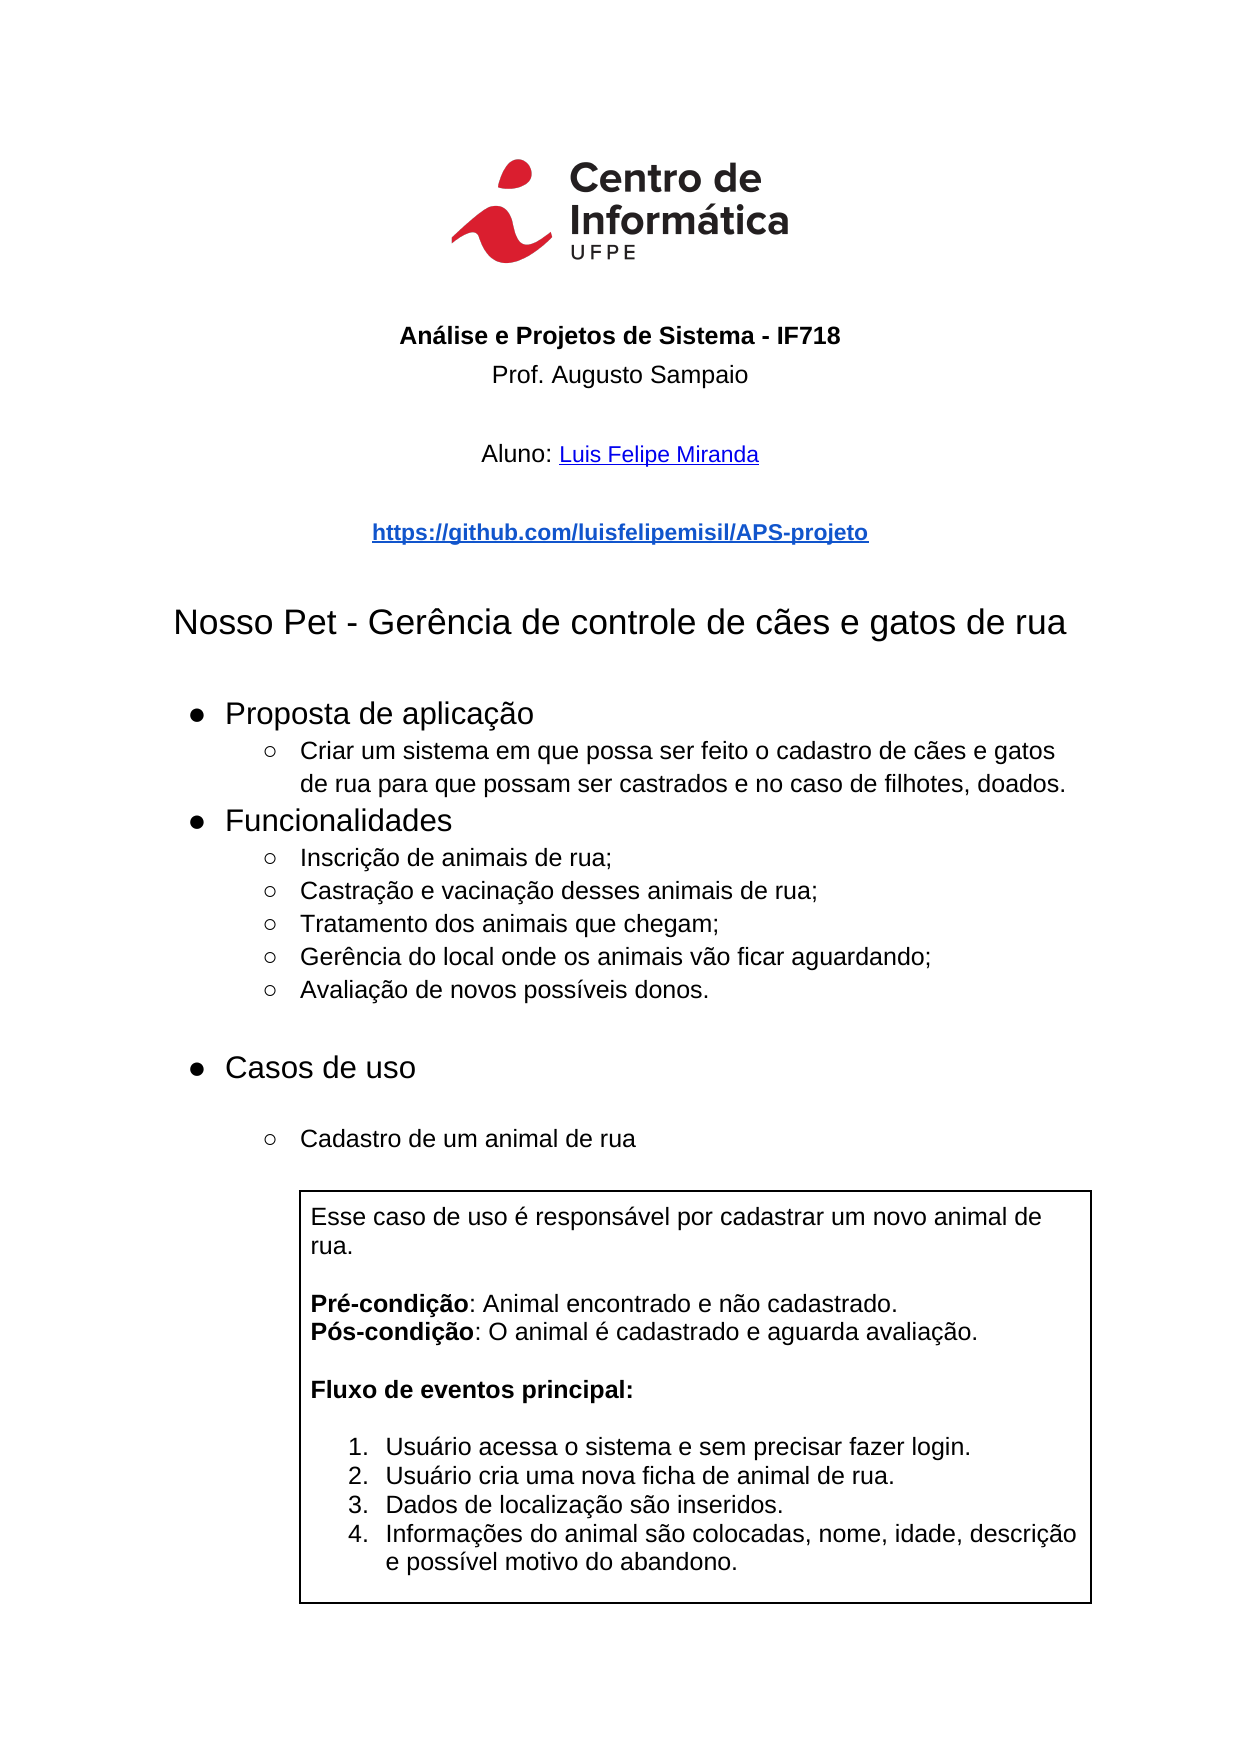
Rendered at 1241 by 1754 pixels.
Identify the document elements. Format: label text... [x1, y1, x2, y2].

list Tratamento dos animais que chegam; [262, 909, 1090, 938]
list Cadastro de um animal de rua [262, 1124, 1090, 1153]
list Avaliação de novos possíveis donos. [262, 975, 1090, 1004]
table_header Esse caso de uso é responsável por cadastrar um novo animal de rua. Pré-condição: Animal encontrado e não cadastrado. Pós-condição: O animal é cadastrado e aguarda avaliação. Fluxo de eventos principal: Usuário acessa o sistema e sem precisar fazer login. Usuário cria uma nova ficha de animal de rua. Dados de localização são inseridos. Informações do animal são colocadas, nome, idade, descrição e possível motivo do abandono. Pedido de castração é marcado com resgate local. O Cadastro é efetuado. O animal entra para o banco de dados. Animal entra na fila de avaliação de castração. O status do animal muda para “aguardando captura e castração” [301, 1192, 1090, 1602]
text https://github.com/luisfelipemisil/APS-projeto [150, 518, 1090, 545]
list Inscrição de animais de rua; [262, 843, 1090, 872]
list Castração e vacinação desses animais de rua; [262, 876, 1090, 905]
list Criar um sistema em que possa ser feito o cadastro de cães e gatos de rua para que possam ser castrados e no caso de filhotes, doados. [262, 736, 1090, 798]
list Funcionalidades [187, 802, 1090, 838]
text Prof. Augusto Sampaio [150, 360, 1090, 389]
picture [431, 150, 809, 281]
text Aluno: Luis Felipe Miranda [150, 439, 1090, 468]
list Casos de uso [187, 1049, 1090, 1086]
list Proposta de aplicação [187, 695, 1090, 731]
list Gerência do local onde os animais vão ficar aguardando; [262, 942, 1090, 971]
text Análise e Projetos de Sistema - IF718 [150, 321, 1090, 349]
text Nosso Pet - Gerência de controle de cães e gatos de rua [150, 601, 1090, 642]
